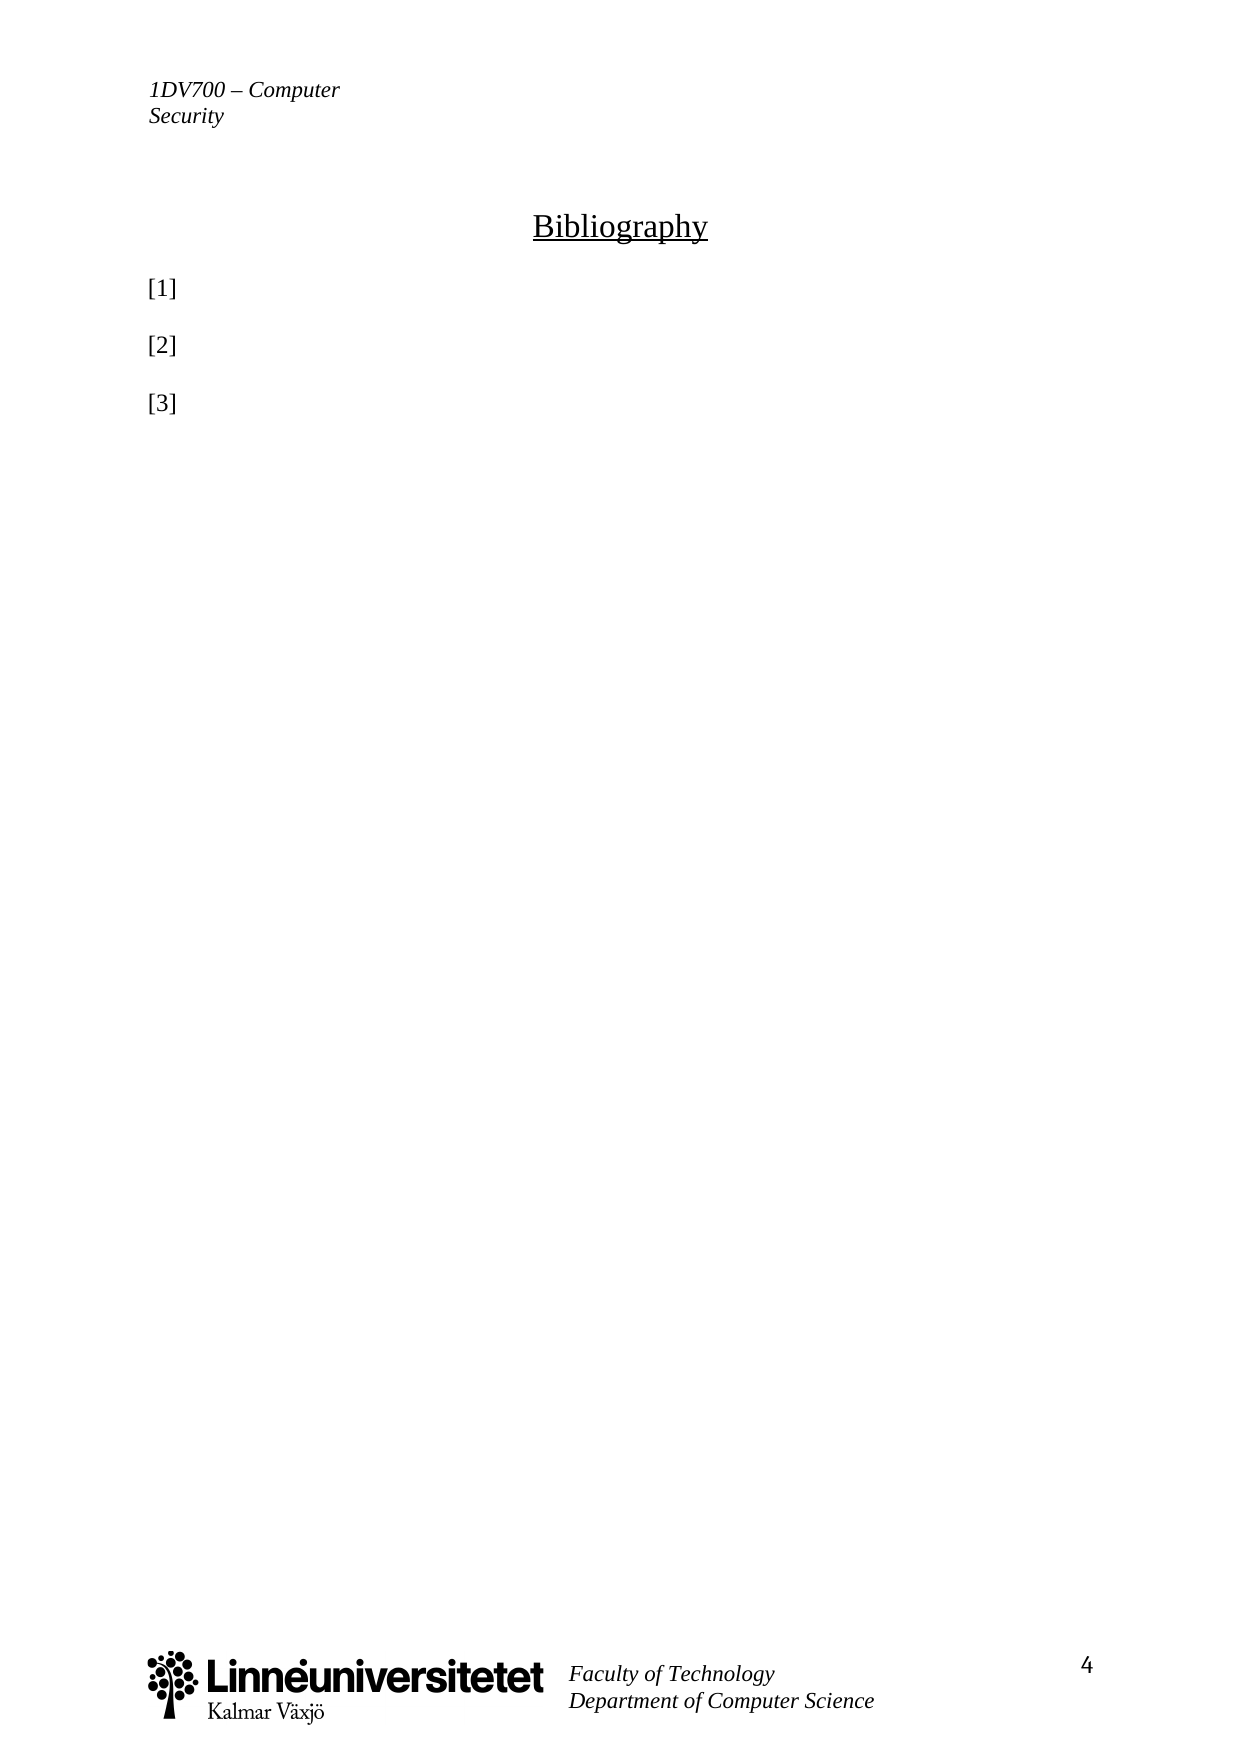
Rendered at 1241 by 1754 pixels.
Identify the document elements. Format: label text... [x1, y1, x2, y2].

text [2] [148, 330, 1093, 359]
picture [147, 1651, 544, 1725]
text [3] [148, 388, 1093, 417]
text Bibliography [148, 206, 1093, 244]
text [1] [148, 273, 1093, 302]
